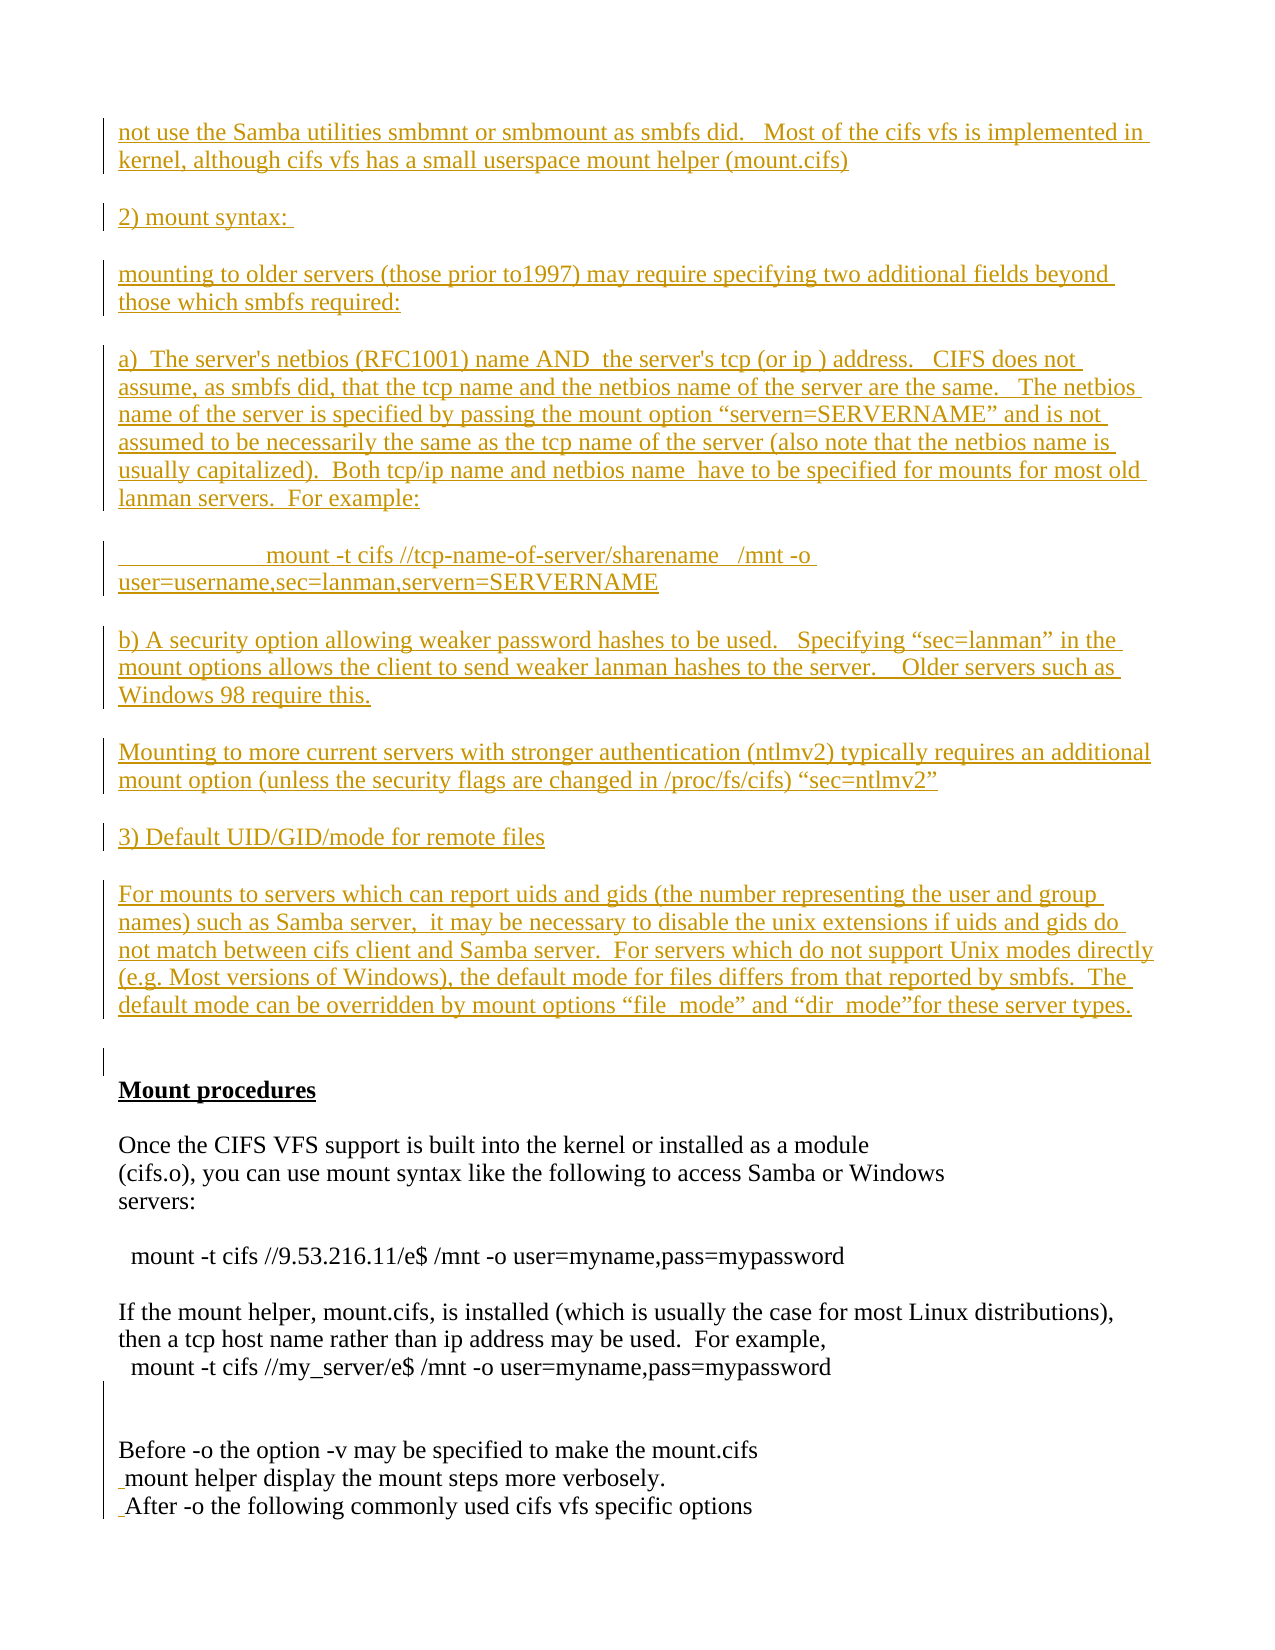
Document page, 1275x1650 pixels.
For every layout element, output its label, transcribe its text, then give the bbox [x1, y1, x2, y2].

text mount -t cifs //9.53.216.11/e$ /mnt -o user=myname,pass=mypassword [118, 1242, 1157, 1270]
text Mount procedures [118, 1076, 1157, 1104]
text mount -t cifs //tcp-name-of-server/sharename /mnt -o user=username,sec=lanman,servern=SERVERNAME [118, 541, 1157, 596]
text (cifs.o), you can use mount syntax like the following to access Samba or Windows [118, 1159, 1157, 1187]
text Mounting to more current servers with stronger authentication (ntlmv2) typically requires an additional mount option (unless the security flags are changed in /proc/fs/cifs) “sec=ntlmv2” [118, 738, 1157, 794]
text Before -o the option -v may be specified to make the mount.cifs mount helper display the mount steps more verbosely. After -o the following commonly used cifs vfs specific options [118, 1436, 1157, 1464]
text If the mount helper, mount.cifs, is installed (which is usually the case for most Linux distributions), then a tcp host name rather than ip address may be used. For example, [118, 1298, 1157, 1353]
text 3) Default UID/GID/mode for remote files [118, 823, 1157, 851]
text a) The server's netbios (RFC1001) name AND the server's tcp (or ip ) address. CIFS does not assume, as smbfs did, that the tcp name and the netbios name of the server are the same. The netbios name of the server is specified by passing the mount option “servern=SERVERNAME” and is not assumed to be necessarily the same as the tcp name of the server (also note that the netbios name is usually capitalized). Both tcp/ip name and netbios name have to be specified for mounts for most old lanman servers. For example: [118, 345, 1157, 511]
text mounting to older servers (those prior to1997) may require specifying two additional fields beyond those which smbfs required: [118, 260, 1157, 316]
text 2) mount syntax: [118, 203, 1157, 231]
text b) A security option allowing weaker password hashes to be used. Specifying “sec=lanman” in the mount options allows the client to send weaker lanman hashes to the server. Older servers such as Windows 98 require this. [118, 626, 1157, 709]
text For mounts to servers which can report uids and gids (the number representing the user and group names) such as Samba server, it may be necessary to disable the unix extensions if uids and gids do not match between cifs client and Samba server. For servers which do not support Unix modes directly (e.g. Most versions of Windows), the default mode for files differs from that reported by smbfs. The default mode can be overridden by mount options “file_mode” and “dir_mode”for these server types. [118, 880, 1157, 1019]
text mount -t cifs //my_server/e$ /mnt -o user=myname,pass=mypassword [118, 1353, 1157, 1381]
text servers: [118, 1187, 1157, 1215]
text not use the Samba utilities smbmnt or smbmount as smbfs did. Most of the cifs vfs is implemented in kernel, although cifs vfs has a small userspace mount helper (mount.cifs) [118, 118, 1157, 173]
text Once the CIFS VFS support is built into the kernel or installed as a module [118, 1132, 1157, 1159]
